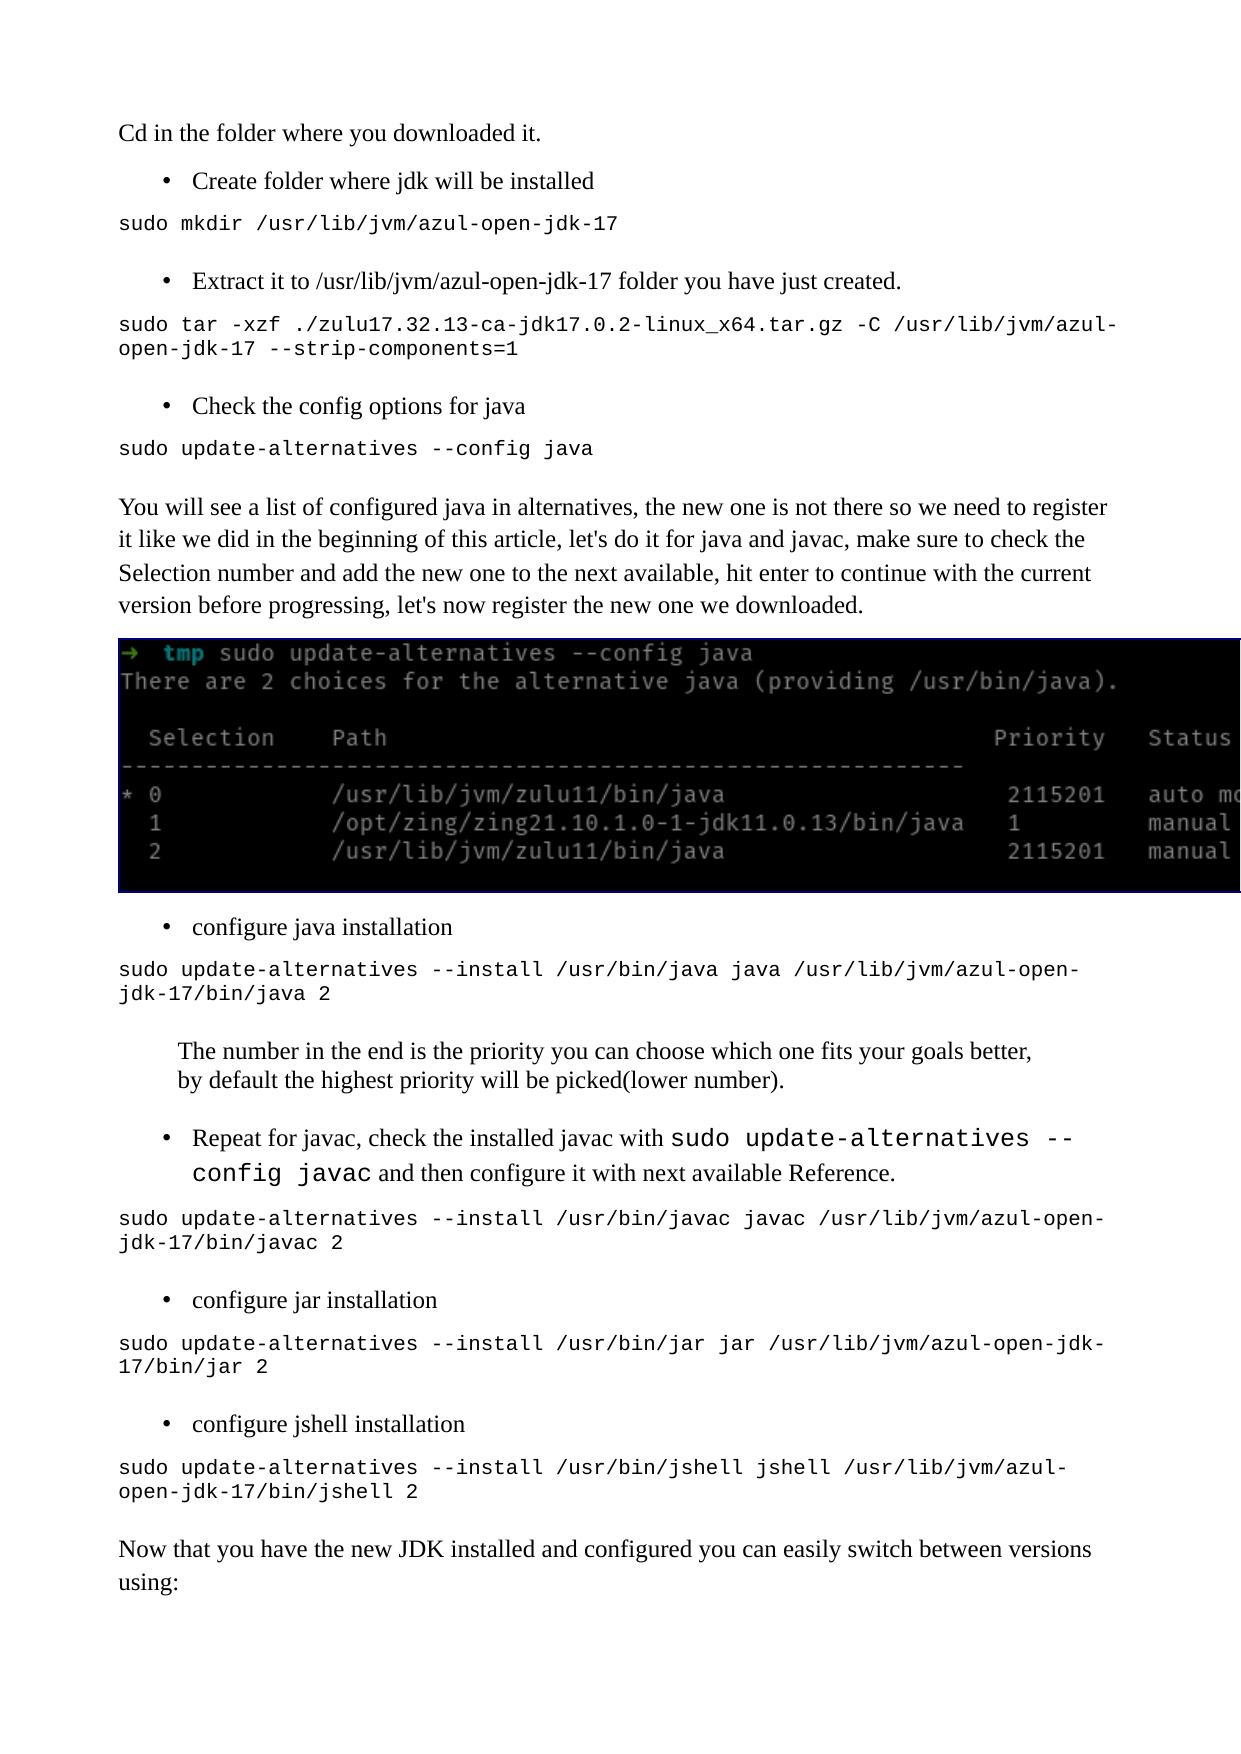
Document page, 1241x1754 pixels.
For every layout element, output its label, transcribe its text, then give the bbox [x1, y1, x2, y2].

text You will see a list of configured java in alternatives, the new one is not there so we need to register it like we did in the beginning of this article, let's do it for java and javac, make sure to check the Selection number and add the new one to the next available, hit enter to continue with the current version before progressing, let's now register the new one we downloaded. [118, 492, 1122, 619]
list Create folder where jdk will be installed [162, 166, 1122, 194]
text Now that you have the new JDK installed and configured you can easily switch between versions using: [118, 1534, 1122, 1596]
text sudo update-alternatives --config java [118, 438, 1122, 462]
text sudo update-alternatives --install /usr/bin/jshell jshell /usr/lib/jvm/azul-open-jdk-17/bin/jshell 2 [118, 1457, 1122, 1504]
text The number in the end is the priority you can choose which one fits your goals better, by default the highest priority will be picked(lower number). [177, 1036, 1063, 1094]
picture [120, 640, 1241, 891]
text sudo update-alternatives --install /usr/bin/java java /usr/lib/jvm/azul-open-jdk-17/bin/java 2 [118, 959, 1122, 1007]
text sudo tar -xzf ./zulu17.32.13-ca-jdk17.0.2-linux_x64.tar.gz -C /usr/lib/jvm/azul-open-jdk-17 --strip-components=1 [118, 314, 1122, 361]
list configure jar installation [162, 1285, 1122, 1314]
list Check the config options for java [162, 391, 1122, 419]
text sudo update-alternatives --install /usr/bin/jar jar /usr/lib/jvm/azul-open-jdk-17/bin/jar 2 [118, 1333, 1122, 1380]
list Extract it to /usr/lib/jvm/azul-open-jdk-17 folder you have just created. [162, 266, 1122, 295]
text Cd in the folder where you downloaded it. [118, 118, 1122, 147]
list configure java installation [162, 912, 1122, 941]
text sudo update-alternatives --install /usr/bin/javac javac /usr/lib/jvm/azul-open-jdk-17/bin/javac 2 [118, 1208, 1122, 1256]
list Repeat for javac, check the installed javac with sudo update-alternatives --config javac and then configure it with next available Reference. [162, 1123, 1122, 1189]
list configure jshell installation [162, 1409, 1122, 1438]
text sudo mkdir /usr/lib/jvm/azul-open-jdk-17 [118, 213, 1122, 237]
